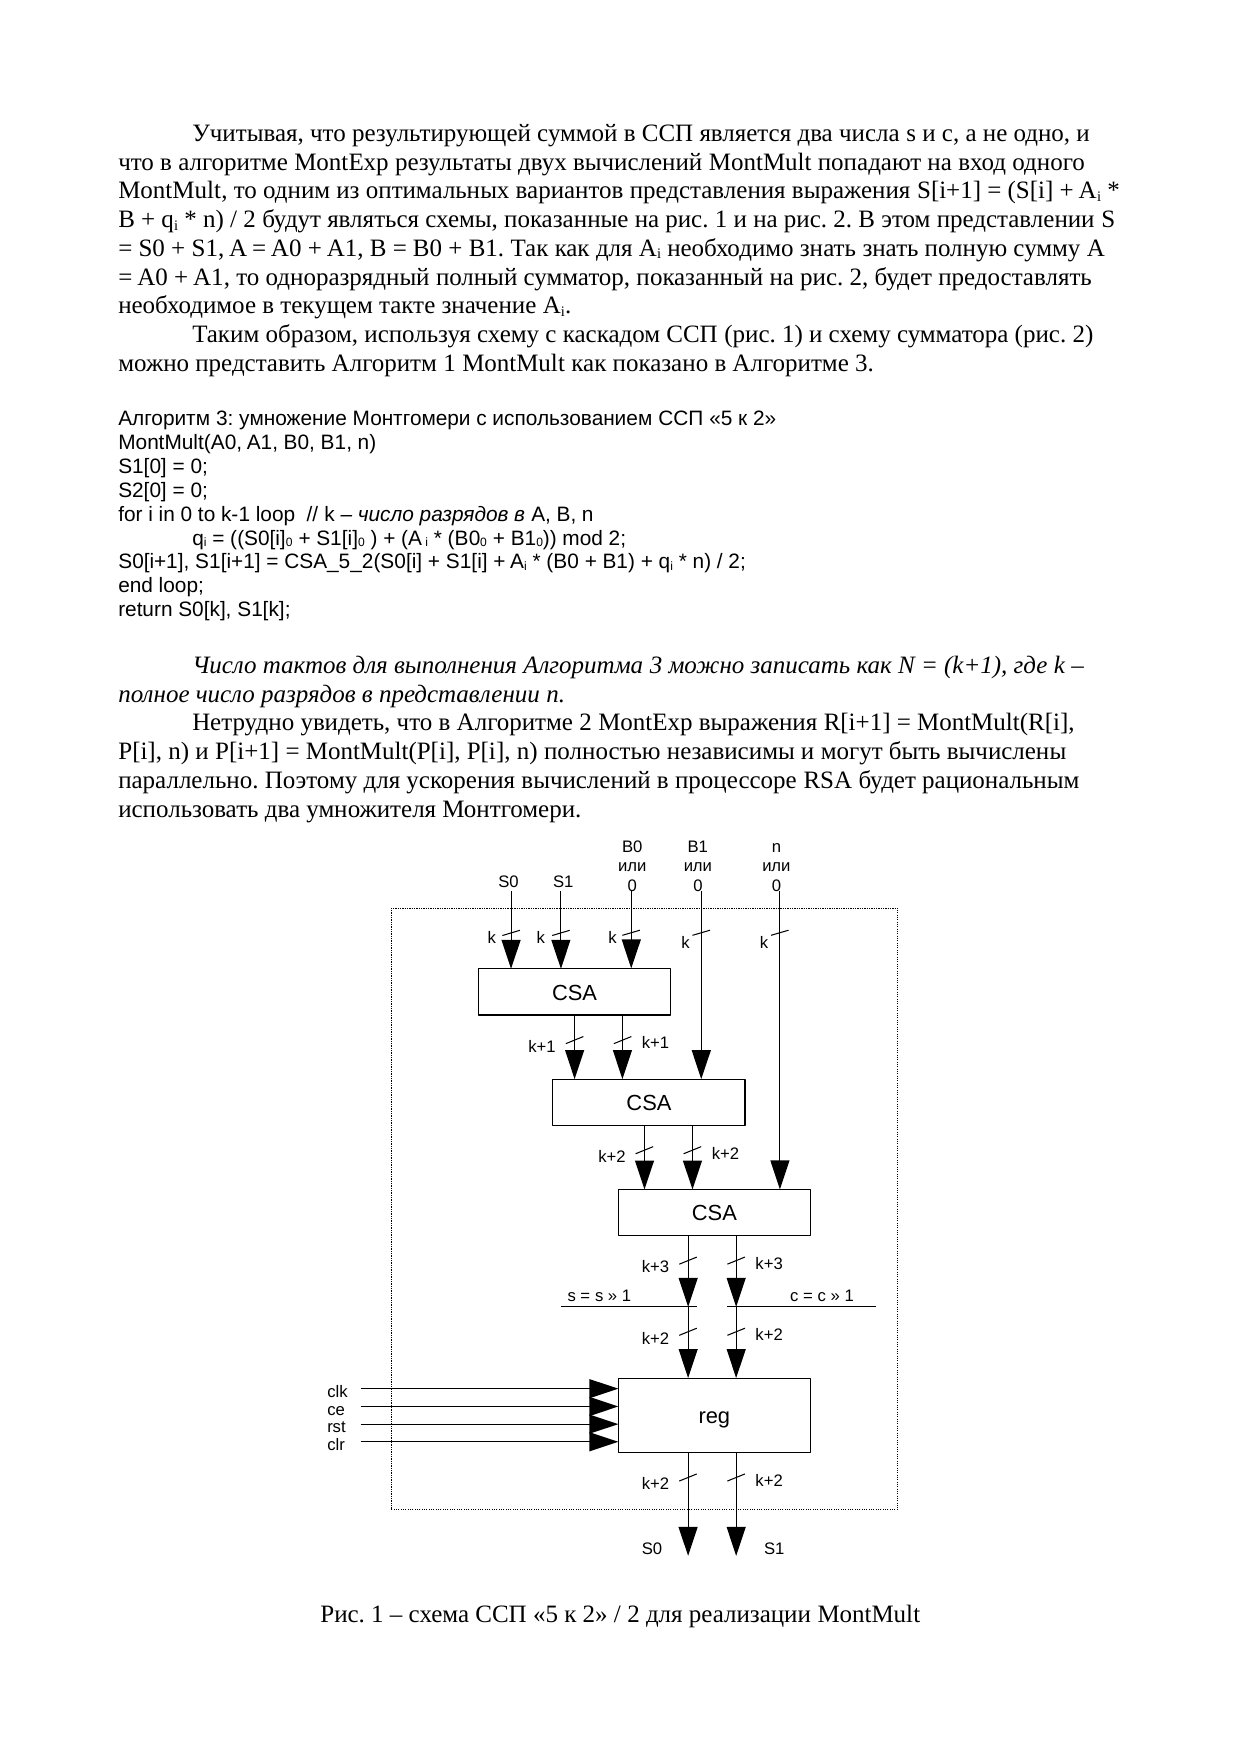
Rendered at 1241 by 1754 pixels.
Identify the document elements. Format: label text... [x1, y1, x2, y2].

text Алгоритм 3: умножение Монтгомери с использованием ССП «5 к 2» [118, 406, 1122, 429]
text end loop; [118, 573, 1122, 597]
text MontMult(A0, A1, B0, B1, n) [118, 429, 1122, 453]
text S0[i+1], S1[i+1] = CSA_5_2(S0[i] + S1[i] + Ai * (B0 + B1) + qi * n) / 2; [118, 549, 1122, 573]
text return S0[k], S1[k]; [118, 597, 1122, 621]
text Число тактов для выполнения Алгоритма 3 можно записать как N = (k+1), где k – полное число разрядов в представлении n. [118, 650, 1122, 707]
text Рис. 1 – схема ССП «5 к 2» / 2 для реализации MontMult [118, 1599, 1122, 1627]
text Нетрудно увидеть, что в Алгоритме 2 MontExp выражения R[i+1] = MontMult(R[i], P[i], n) и P[i+1] = MontMult(P[i], P[i], n) полностью независимы и могут быть вычислены параллельно. Поэтому для ускорения вычислений в процессоре RSA будет рациональным использовать два умножителя Монтгомери. [118, 707, 1122, 822]
text for i in 0 to k-1 loop // k – число разрядов в A, B, n [118, 501, 1122, 525]
text Таким образом, используя схему с каскадом ССП (рис. 1) и схему сумматора (рис. 2) можно представить Алгоритм 1 MontMult как показано в Алгоритме 3. [118, 319, 1122, 377]
text S1[0] = 0; [118, 453, 1122, 477]
text qi = ((S0[i]0 + S1[i]0 ) + (A i * (B00 + B10)) mod 2; [118, 525, 1122, 549]
text S2[0] = 0; [118, 477, 1122, 501]
text Учитывая, что результирующей суммой в ССП является два числа s и c, а не одно, и что в алгоритме MontExp результаты двух вычислений MontMult попадают на вход одного MontMult, то одним из оптимальных вариантов представления выражения S[i+1] = (S[i] + Ai * B + qi * n) / 2 будут являться схемы, показанные на рис. 1 и на рис. 2. В этом представлении S = S0 + S1, A = A0 + A1, B = B0 + B1. Так как для Ai необходимо знать знать полную сумму A = A0 + A1, то одноразрядный полный сумматор, показанный на рис. 2, будет предоставлять необходимое в текущем такте значение Ai. [118, 118, 1122, 319]
